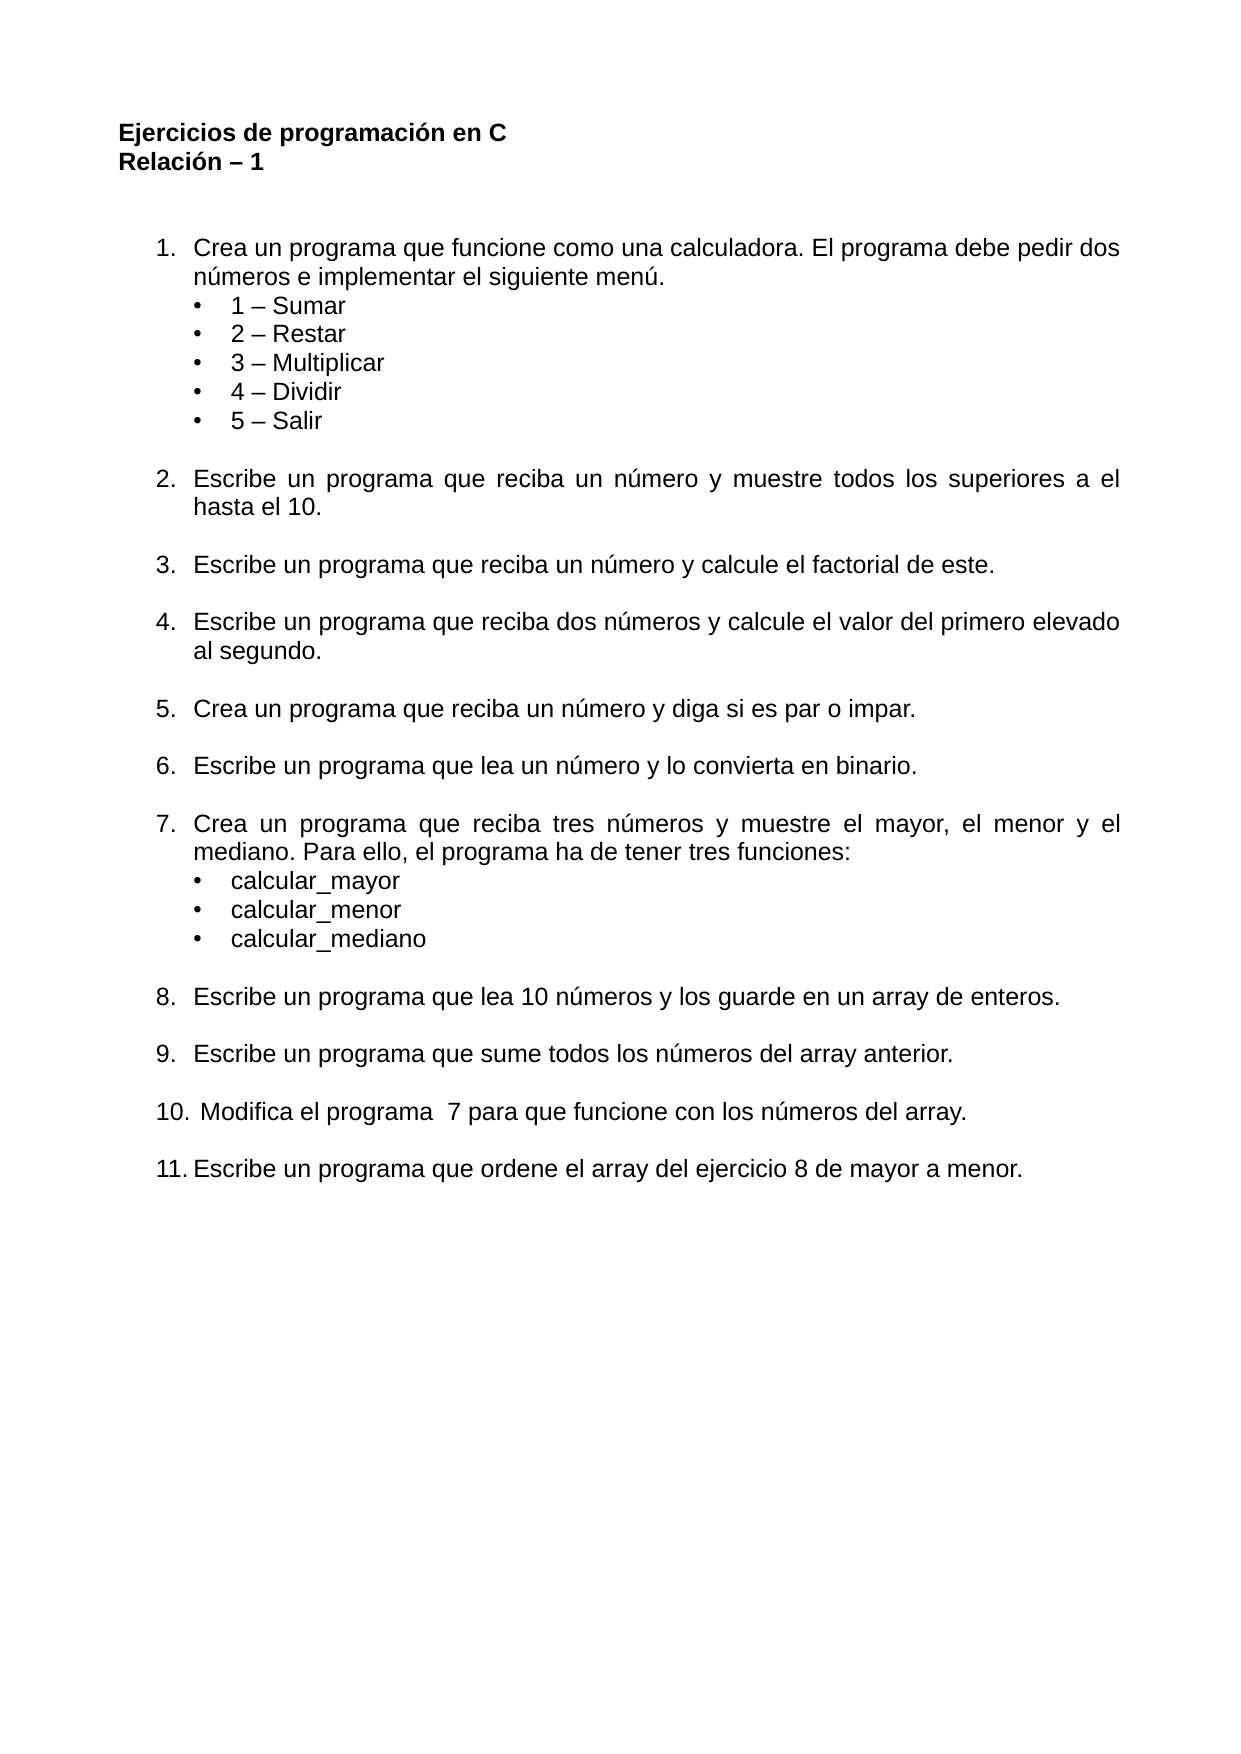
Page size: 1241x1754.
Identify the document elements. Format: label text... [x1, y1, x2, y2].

list 5 – Salir [193, 406, 1122, 435]
list Modifica el programa 7 para que funcione con los números del array. [156, 1096, 1122, 1125]
list calcular_mayor [193, 866, 1122, 895]
list calcular_menor [193, 895, 1122, 924]
text Relación – 1 [118, 147, 1122, 176]
list Crea un programa que reciba un número y diga si es par o impar. [156, 694, 1122, 722]
list 4 – Dividir [193, 377, 1122, 406]
list 1 – Sumar [193, 291, 1122, 319]
list Escribe un programa que lea un número y lo convierta en binario. [156, 751, 1122, 780]
list Escribe un programa que sume todos los números del array anterior. [156, 1039, 1122, 1068]
list 3 – Multiplicar [193, 348, 1122, 377]
list 2 – Restar [193, 319, 1122, 348]
list Crea un programa que reciba tres números y muestre el mayor, el menor y el mediano. Para ello, el programa ha de tener tres funciones: [156, 809, 1122, 866]
list calcular_mediano [193, 924, 1122, 953]
list Escribe un programa que lea 10 números y los guarde en un array de enteros. [156, 981, 1122, 1010]
list Escribe un programa que reciba un número y calcule el factorial de este. [156, 550, 1122, 579]
list Escribe un programa que ordene el array del ejercicio 8 de mayor a menor. [156, 1154, 1122, 1183]
list Escribe un programa que reciba un número y muestre todos los superiores a el hasta el 10. [156, 464, 1122, 521]
list Crea un programa que funcione como una calculadora. El programa debe pedir dos números e implementar el siguiente menú. [156, 233, 1122, 291]
text Ejercicios de programación en C [118, 118, 1122, 147]
list Escribe un programa que reciba dos números y calcule el valor del primero elevado al segundo. [156, 607, 1122, 665]
